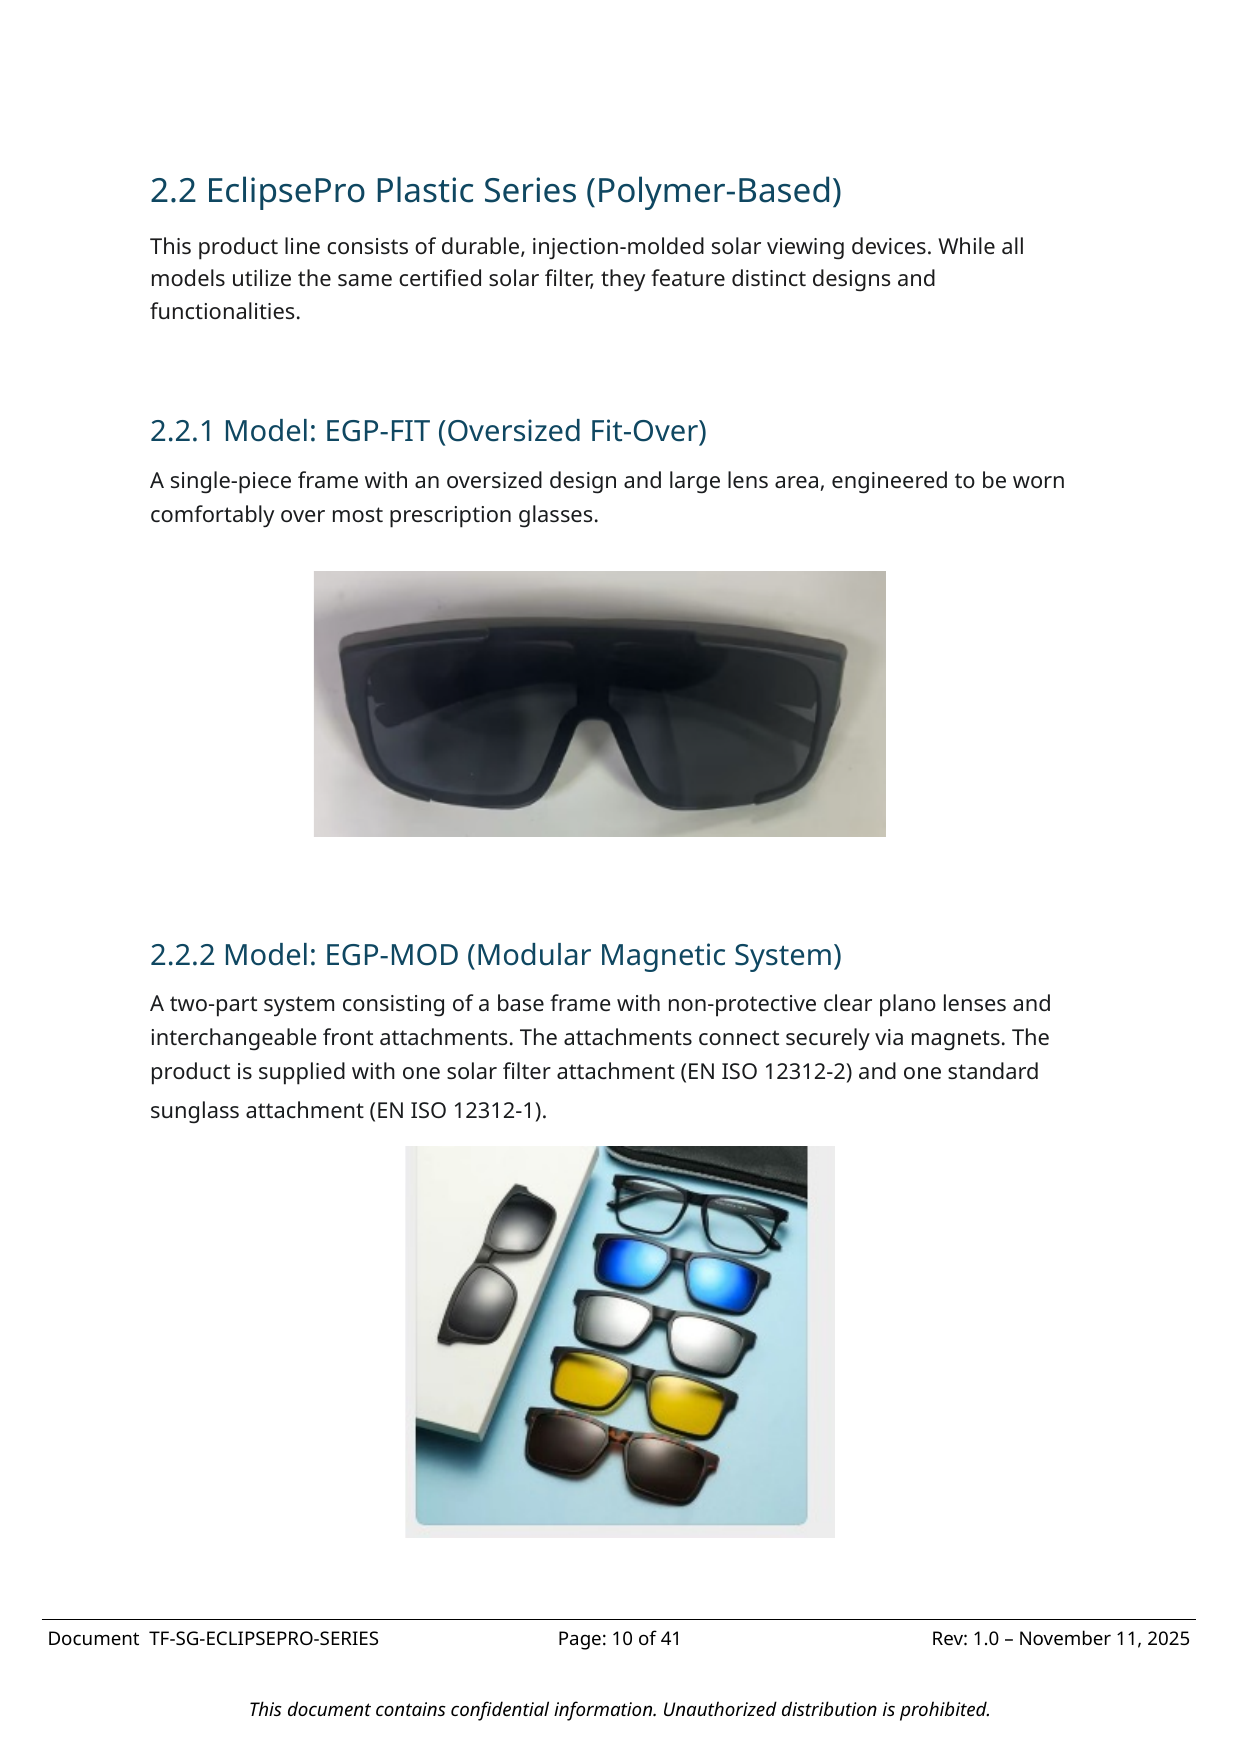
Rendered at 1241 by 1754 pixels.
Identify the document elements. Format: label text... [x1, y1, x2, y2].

text This product line consists of durable, injection-molded solar viewing devices. While all models utilize the same certified solar filter, they feature distinct designs and functionalities. [150, 228, 1090, 326]
subtitle 2.2.1 Model: EGP-FIT (Oversized Fit-Over) [150, 410, 1090, 450]
picture [405, 1146, 835, 1538]
text A two-part system consisting of a base frame with non-protective clear plano lenses and interchangeable front attachments. The attachments connect securely via magnets. The product is supplied with one solar filter attachment (EN ISO 12312-2) and one standard sunglass attachment (EN ISO 12312-1). [150, 988, 1090, 1125]
subtitle 2.2 EclipsePro Plastic Series (Polymer-Based) [150, 167, 1090, 212]
picture [313, 571, 886, 837]
subtitle 2.2.2 Model: EGP-MOD (Modular Magnetic System) [150, 934, 1090, 973]
text A single-piece frame with an oversized design and large lens area, engineered to be worn comfortably over most prescription glasses. [150, 464, 1090, 568]
